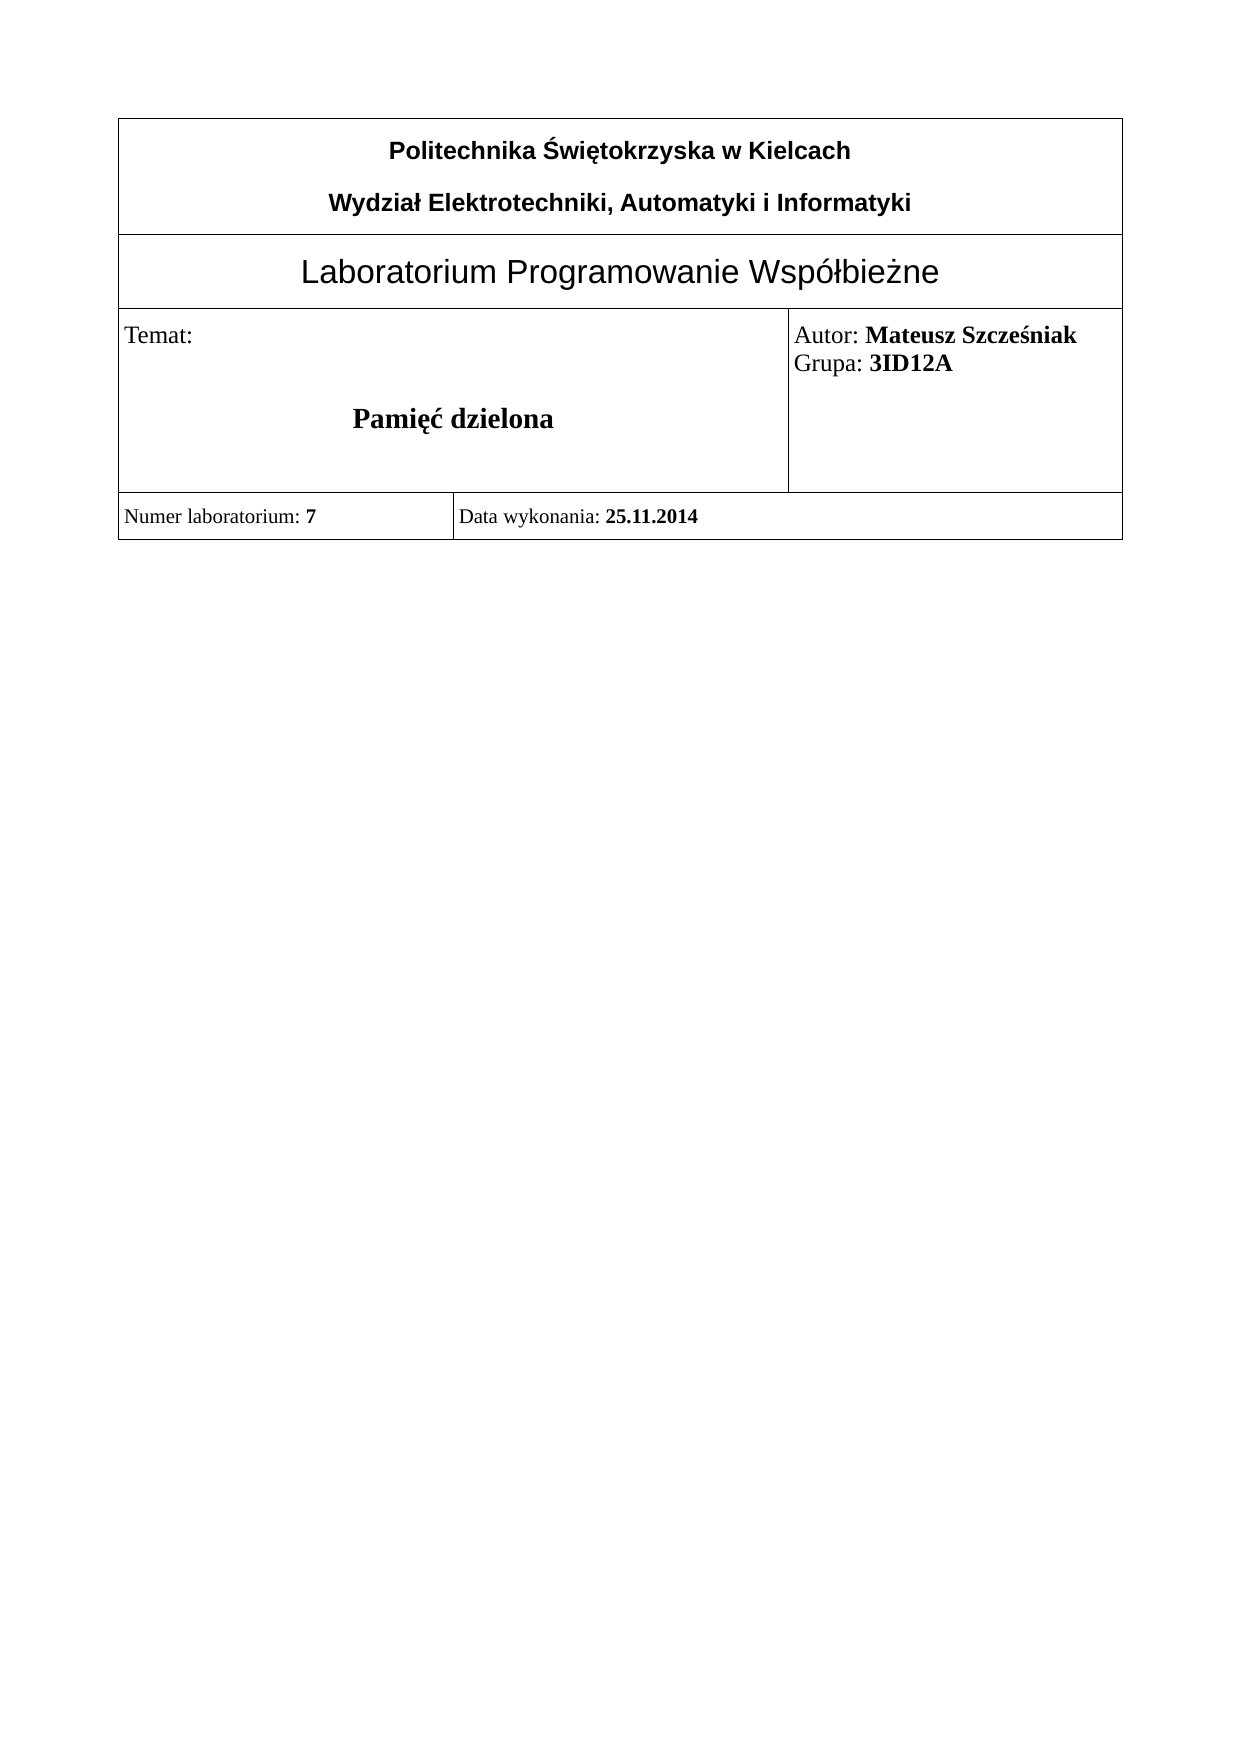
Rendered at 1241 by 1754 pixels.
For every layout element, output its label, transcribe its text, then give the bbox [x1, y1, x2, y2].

table_header Autor: Mateusz Szcześniak Grupa: 3ID12A [789, 309, 1122, 492]
table_header Politechnika Świętokrzyska w Kielcach Wydział Elektrotechniki, Automatyki i Informatyki [119, 119, 1122, 234]
table_header Temat: Pamięć dzielona [119, 309, 788, 492]
table_header Data wykonania: 25.11.2014 [454, 493, 1122, 539]
table_header Numer laboratorium: 7 [119, 493, 453, 539]
table_header Laboratorium Programowanie Współbieżne [119, 235, 1122, 308]
